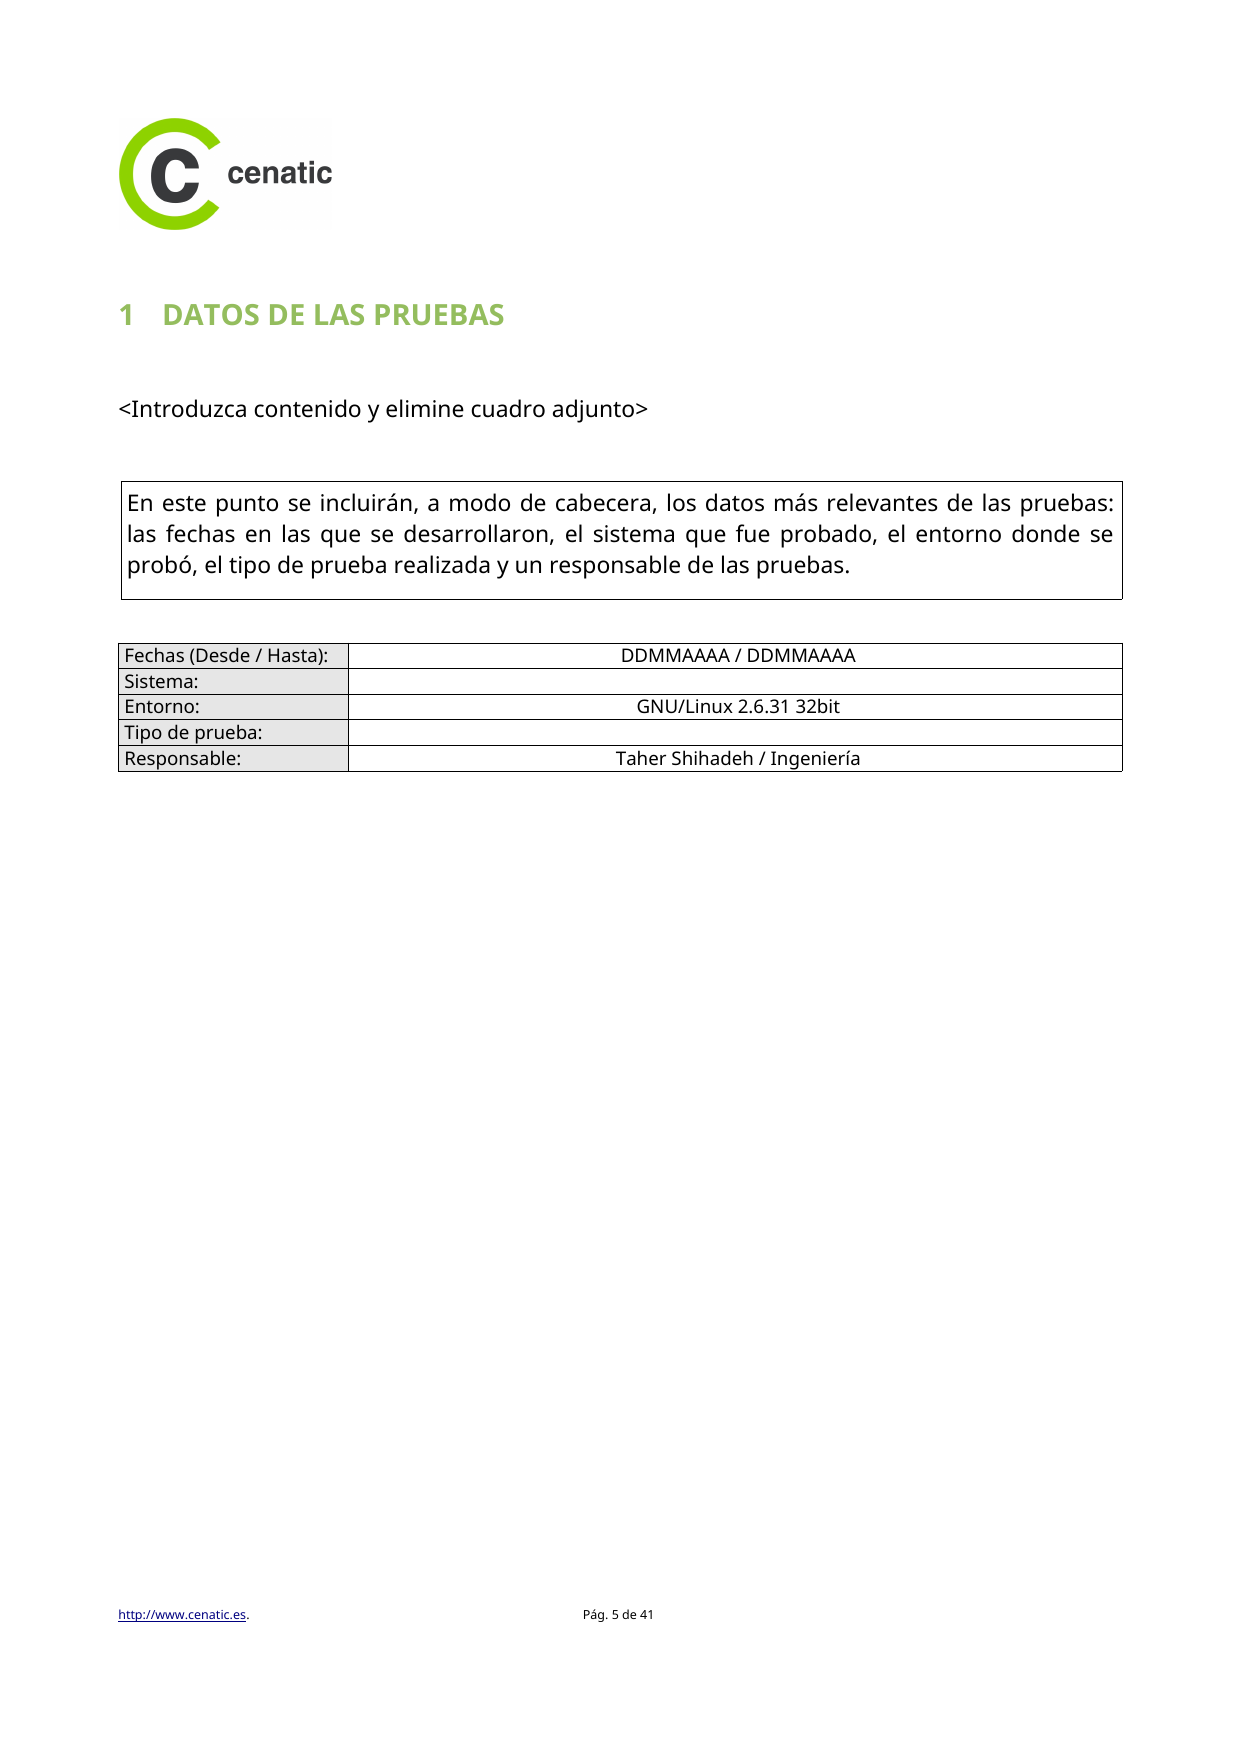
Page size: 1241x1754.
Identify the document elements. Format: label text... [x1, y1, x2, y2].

subtitle DATOS DE LAS PRUEBAS [118, 294, 1122, 334]
picture [119, 118, 332, 230]
table_header En este punto se incluirán, a modo de cabecera, los datos más relevantes de las pruebas: las fechas en las que se desarrollaron, el sistema que fue probado, el entorno donde se probó, el tipo de prueba realizada y un responsable de las pruebas. [122, 482, 1122, 599]
table_header DDMMAAAA / DDMMAAAA [349, 644, 1122, 668]
text <Introduzca contenido y elimine cuadro adjunto> [118, 393, 1122, 424]
table_cell [349, 720, 1122, 745]
table_cell Responsable: [119, 746, 348, 771]
table_header Fechas (Desde / Hasta): [119, 644, 348, 668]
table_cell GNU/Linux 2.6.31 32bit [349, 695, 1122, 719]
table_cell Entorno: [119, 695, 348, 719]
table_cell [349, 669, 1122, 694]
table_cell Sistema: [119, 669, 348, 694]
table_cell Taher Shihadeh / Ingeniería [349, 746, 1122, 771]
table_cell Tipo de prueba: [119, 720, 348, 745]
